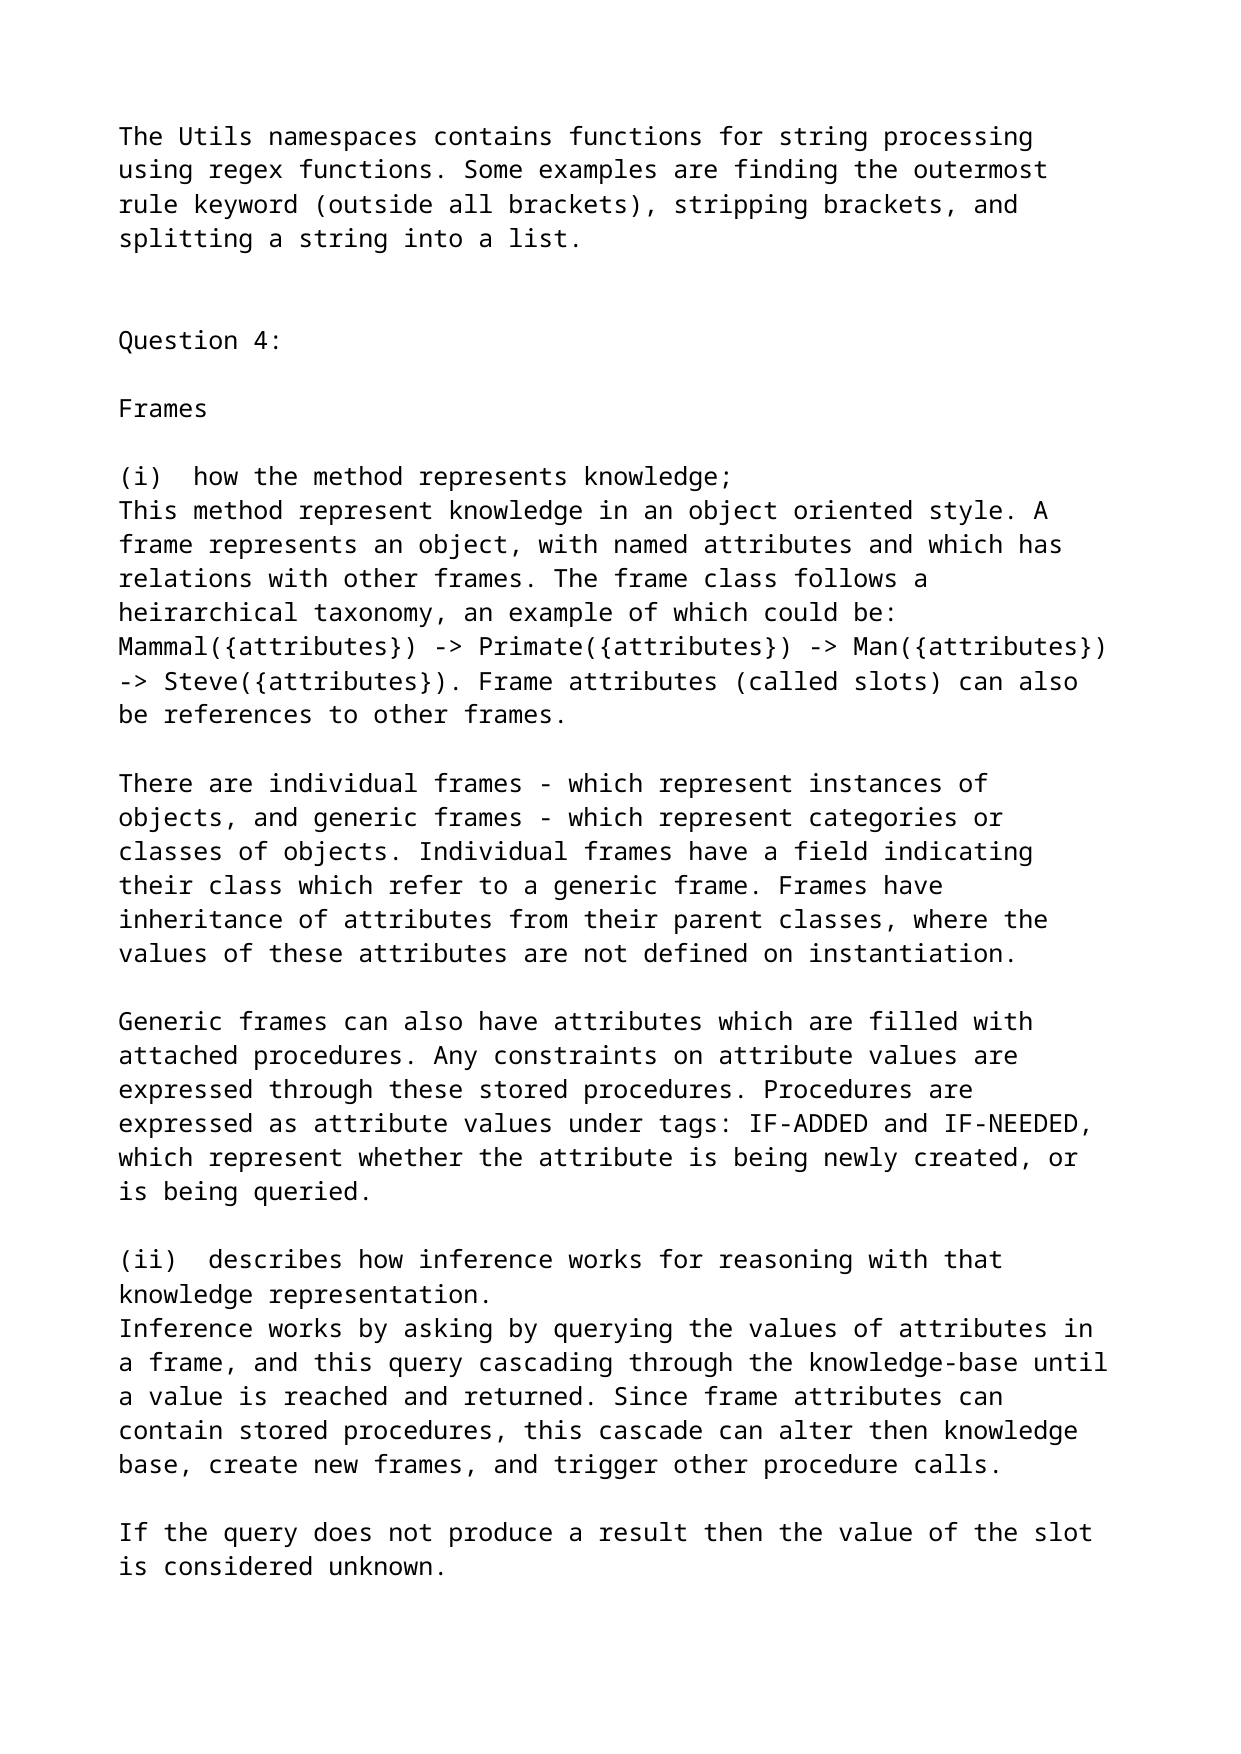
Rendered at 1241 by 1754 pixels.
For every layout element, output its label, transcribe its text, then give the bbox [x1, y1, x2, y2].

text (ii) describes how inference works for reasoning with that knowledge representation. [118, 1242, 1122, 1310]
text If the query does not produce a result then the value of the slot is considered unknown. [118, 1515, 1122, 1583]
text There are individual frames - which represent instances of objects, and generic frames - which represent categories or classes of objects. Individual frames have a field indicating their class which refer to a generic frame. Frames have inheritance of attributes from their parent classes, where the values of these attributes are not defined on instantiation. [118, 765, 1122, 970]
text Generic frames can also have attributes which are filled with attached procedures. Any constraints on attribute values are expressed through these stored procedures. Procedures are expressed as attribute values under tags: IF-ADDED and IF-NEEDED, which represent whether the attribute is being newly created, or is being queried. [118, 1004, 1122, 1208]
text The Utils namespaces contains functions for string processing using regex functions. Some examples are finding the outermost rule keyword (outside all brackets), stripping brackets, and splitting a string into a list. [118, 118, 1122, 254]
text Inference works by asking by querying the values of attributes in a frame, and this query cascading through the knowledge-base until a value is reached and returned. Since frame attributes can contain stored procedures, this cascade can alter then knowledge base, create new frames, and trigger other procedure calls. [118, 1310, 1122, 1481]
text Question 4: [118, 322, 1122, 357]
text Mammal({attributes}) -> Primate({attributes}) -> Man({attributes}) -> Steve({attributes}). Frame attributes (called slots) can also be references to other frames. [118, 629, 1122, 731]
text Frames [118, 391, 1122, 425]
text This method represent knowledge in an object oriented style. A frame represents an object, with named attributes and which has relations with other frames. The frame class follows a heirarchical taxonomy, an example of which could be: [118, 493, 1122, 629]
text (i) how the method represents knowledge; [118, 459, 1122, 493]
